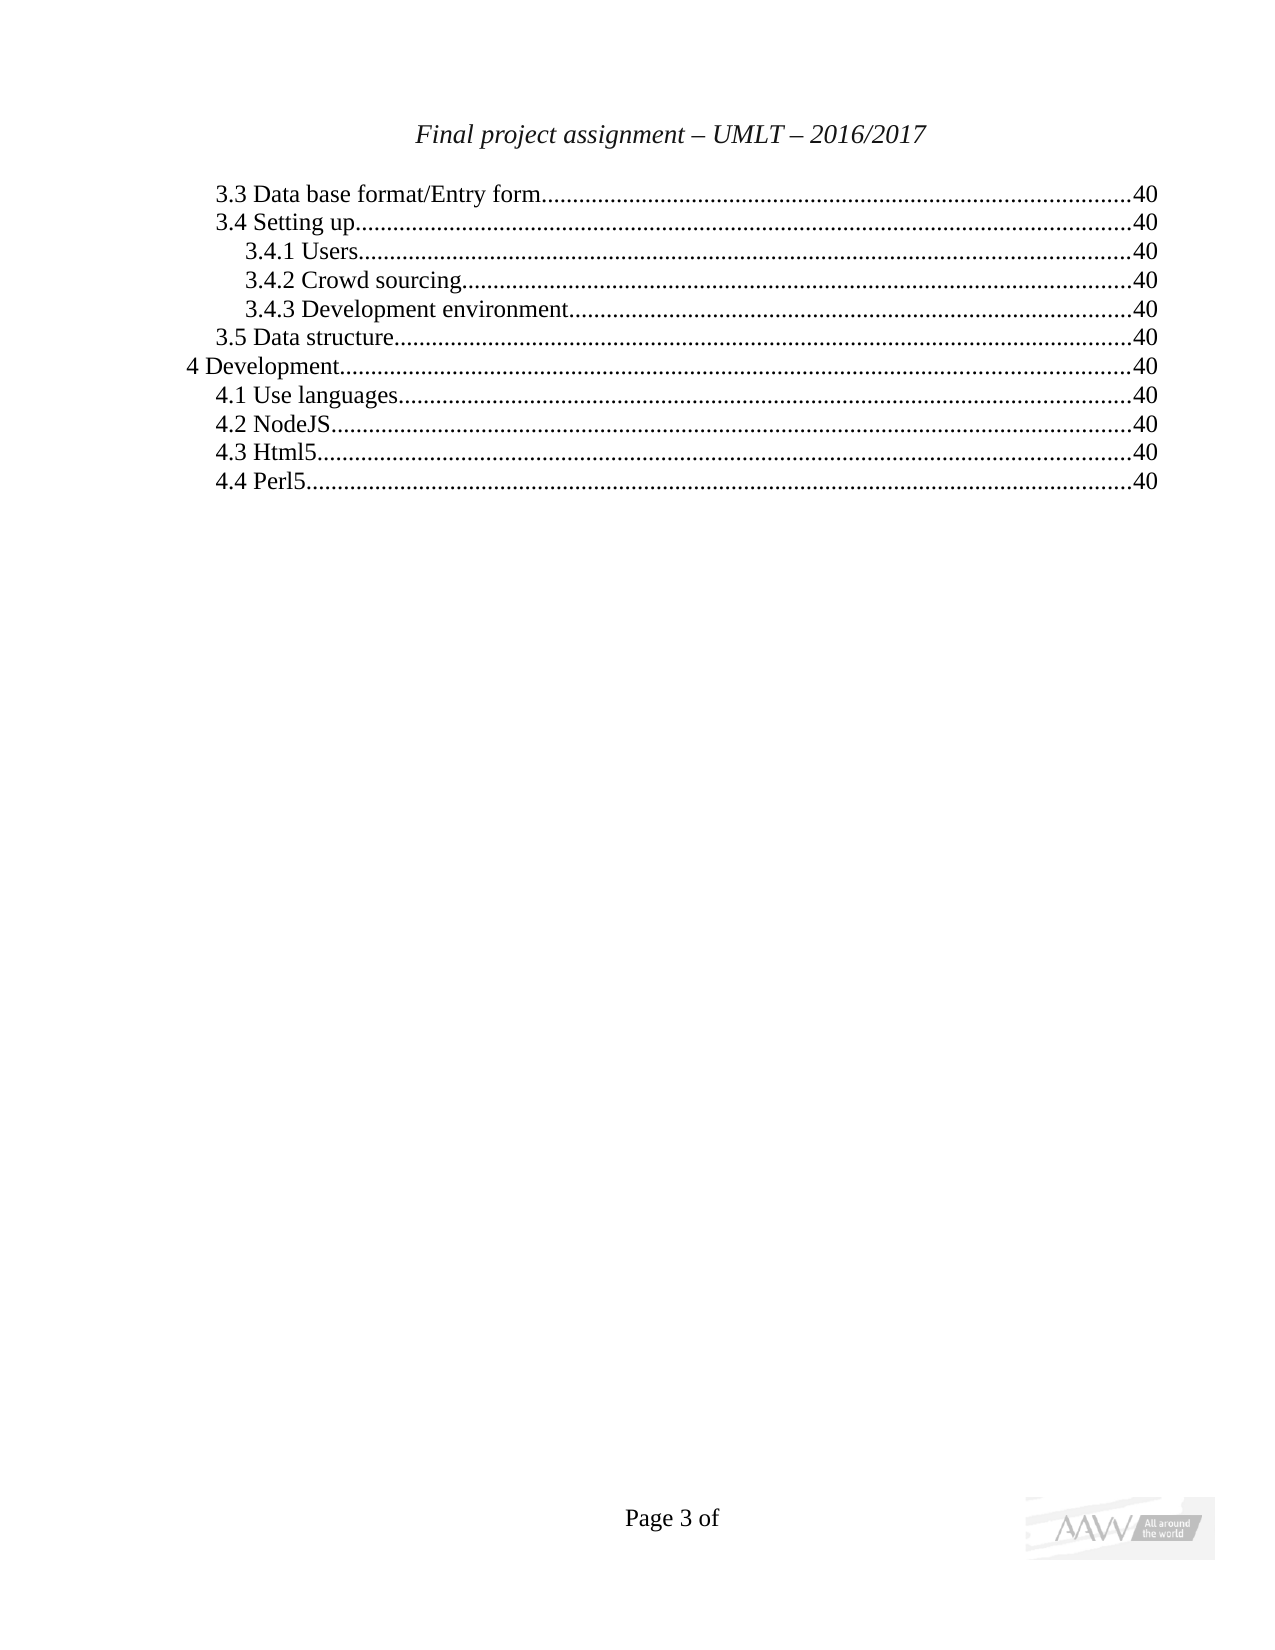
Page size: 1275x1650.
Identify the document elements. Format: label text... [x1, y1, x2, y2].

text 3.4 Setting up 40 [215, 207, 1158, 236]
text 3.4.2 Crowd sourcing 40 [245, 265, 1158, 294]
text 4 Development 40 [186, 351, 1158, 380]
text 3.3 Data base format/Entry form 40 [215, 179, 1158, 207]
text 3.4.3 Development environment 40 [245, 294, 1158, 322]
text 4.1 Use languages 40 [215, 380, 1158, 409]
text 4.4 Perl5 40 [215, 466, 1158, 495]
text 3.4.1 Users 40 [245, 236, 1158, 265]
picture [1025, 1497, 1215, 1560]
text 4.3 Html5 40 [215, 437, 1158, 466]
text 4.2 NodeJS 40 [215, 409, 1158, 437]
text 3.5 Data structure 40 [215, 322, 1158, 351]
